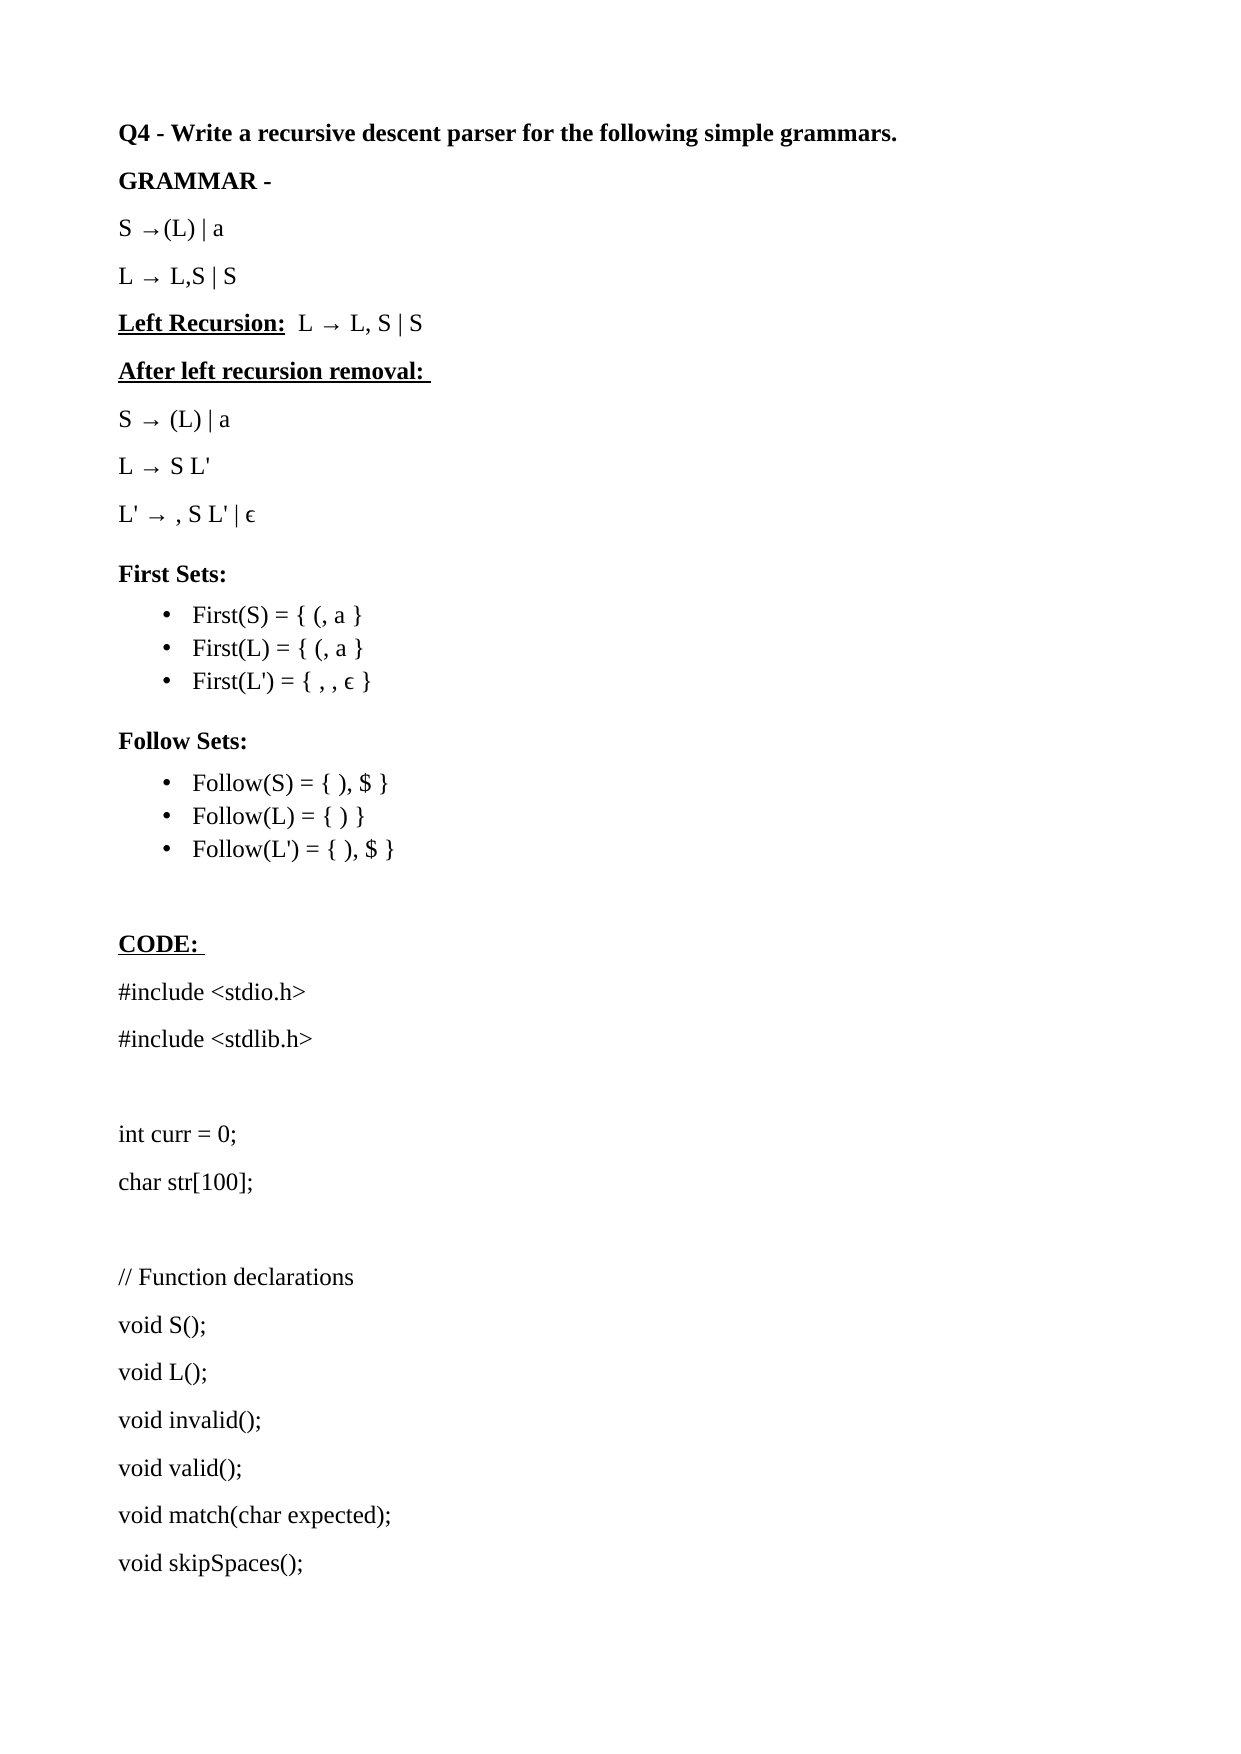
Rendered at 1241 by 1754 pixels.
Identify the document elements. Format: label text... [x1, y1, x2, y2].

text After left recursion removal: [118, 356, 1122, 385]
list Follow(L) = { ) } [162, 801, 1122, 829]
text // Function declarations [118, 1262, 1122, 1291]
text Q4 - Write a recursive descent parser for the following simple grammars. [118, 118, 1122, 147]
list First(L) = { (, a } [162, 633, 1122, 662]
text void match(char expected); [118, 1500, 1122, 1529]
text void L(); [118, 1357, 1122, 1386]
text GRAMMAR - [118, 166, 1122, 194]
list First(L') = { , , ϵ } [162, 666, 1122, 695]
list Follow(L') = { ), $ } [162, 834, 1122, 862]
text L → L,S | S [118, 261, 1122, 290]
text Left Recursion: L → L, S | S [118, 308, 1122, 337]
text CODE: [118, 929, 1122, 958]
text S → (L) | a [118, 404, 1122, 432]
subtitle First Sets: [118, 559, 1122, 588]
text S →(L) | a [118, 213, 1122, 242]
text void valid(); [118, 1453, 1122, 1481]
list First(S) = { (, a } [162, 600, 1122, 629]
text void S(); [118, 1310, 1122, 1338]
text char str[100]; [118, 1167, 1122, 1196]
text void invalid(); [118, 1405, 1122, 1434]
text void skipSpaces(); [118, 1548, 1122, 1577]
subtitle Follow Sets: [118, 726, 1122, 755]
text L' → , S L' | ϵ [118, 499, 1122, 528]
text int curr = 0; [118, 1119, 1122, 1148]
text #include <stdio.h> [118, 977, 1122, 1005]
text L → S L' [118, 451, 1122, 480]
text #include <stdlib.h> [118, 1024, 1122, 1053]
list Follow(S) = { ), $ } [162, 768, 1122, 796]
